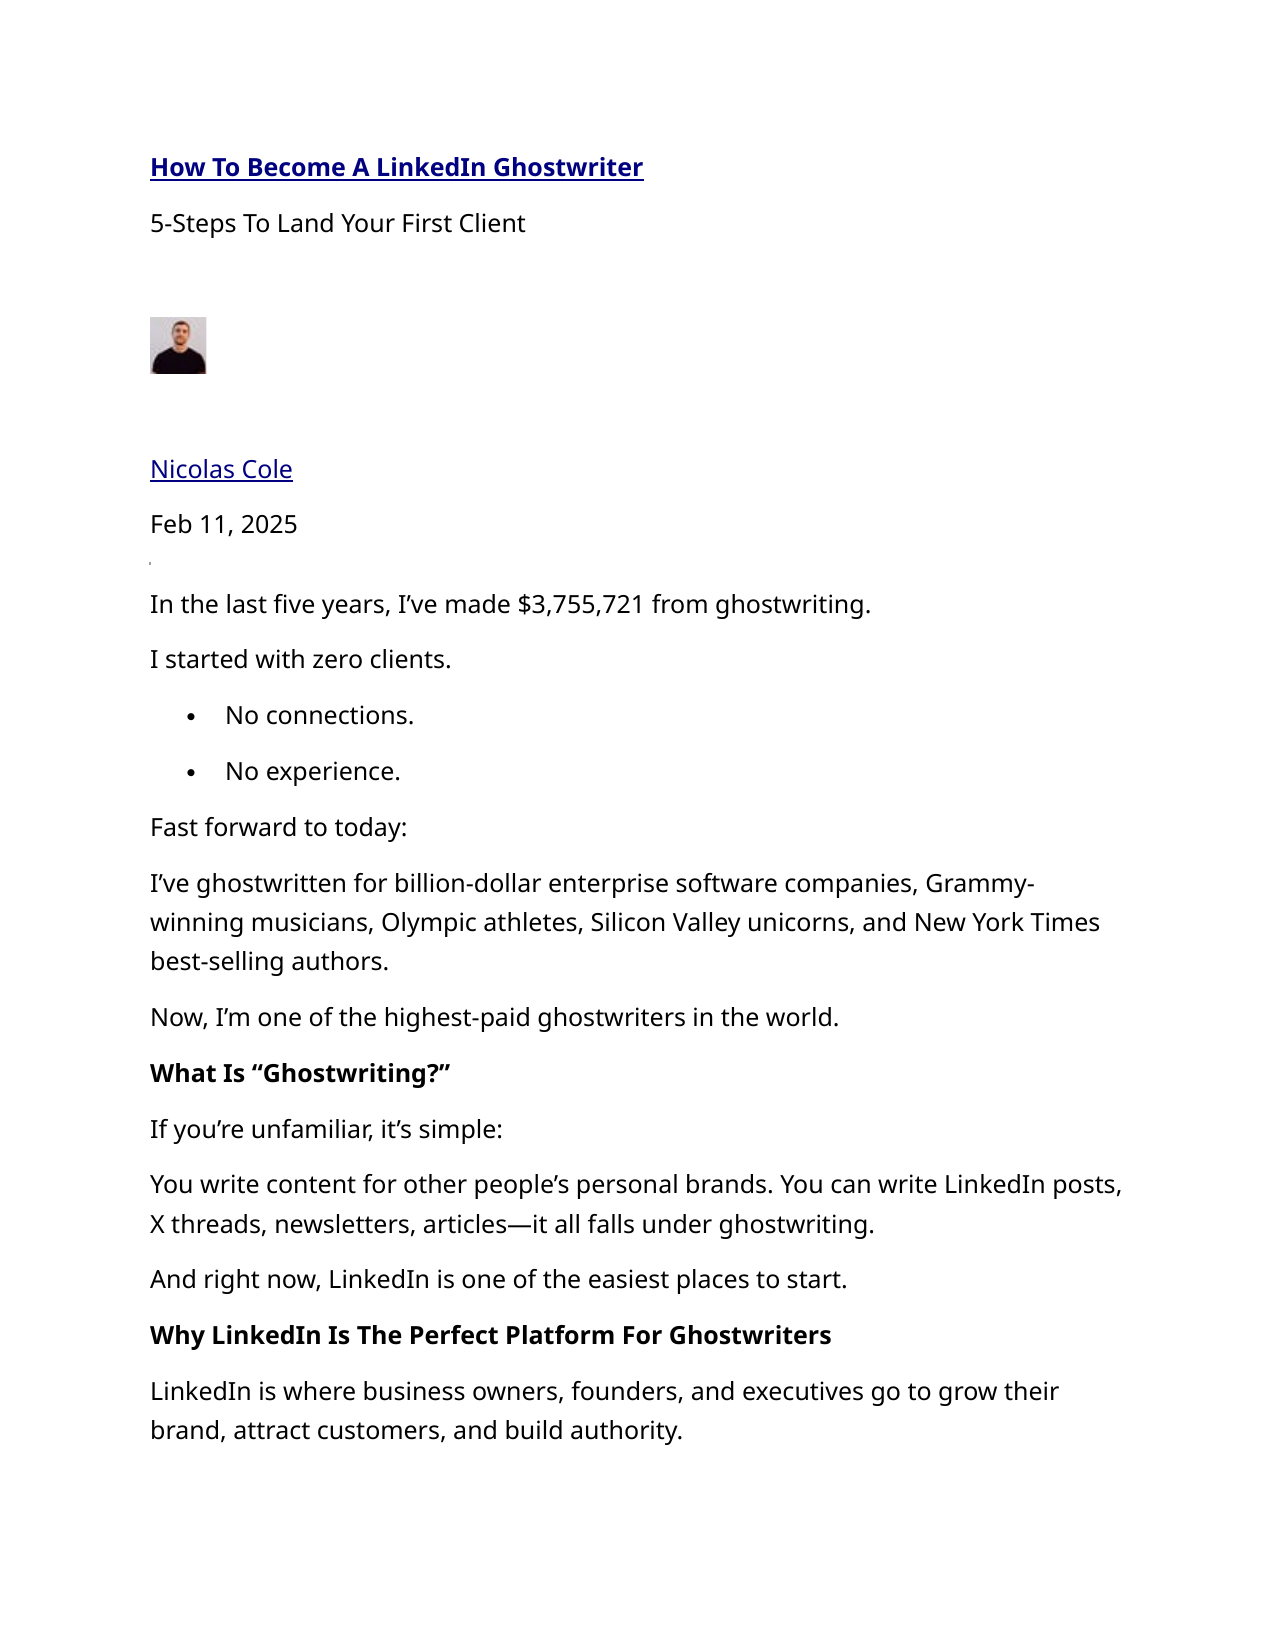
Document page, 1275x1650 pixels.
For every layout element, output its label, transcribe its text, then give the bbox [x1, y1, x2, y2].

text In the last five years, I’ve made $3,755,721 from ghostwriting. [150, 586, 1125, 620]
text Now, I’m one of the highest-paid ghostwriters in the world. [150, 1000, 1125, 1034]
text What Is “Ghostwriting?” [150, 1056, 1125, 1089]
text Nicolas Cole [150, 451, 1125, 485]
text Feb 11, 2025 [150, 507, 1125, 541]
text I’ve ghostwritten for billion-dollar enterprise software companies, Grammy-winning musicians, Olympic athletes, Silicon Valley unicorns, and New York Times best-selling authors. [150, 866, 1125, 978]
text I started with zero clients. [150, 642, 1125, 676]
text And right now, LinkedIn is one of the easiest places to start. [150, 1262, 1125, 1296]
text Fast forward to today: [150, 810, 1125, 844]
text Why LinkedIn Is The Perfect Platform For Ghostwriters [150, 1318, 1125, 1352]
text LinkedIn is where business owners, founders, and executives go to grow their brand, attract customers, and build authority. [150, 1374, 1125, 1447]
text You write content for other people’s personal brands. You can write LinkedIn posts, X threads, newsletters, articles—it all falls under ghostwriting. [150, 1167, 1125, 1240]
list No experience. [187, 754, 1125, 788]
text If you’re unfamiliar, it’s simple: [150, 1111, 1125, 1145]
text 5-Steps To Land Your First Client [150, 206, 1125, 240]
list No connections. [187, 698, 1125, 732]
text How To Become A LinkedIn Ghostwriter [150, 150, 1125, 184]
